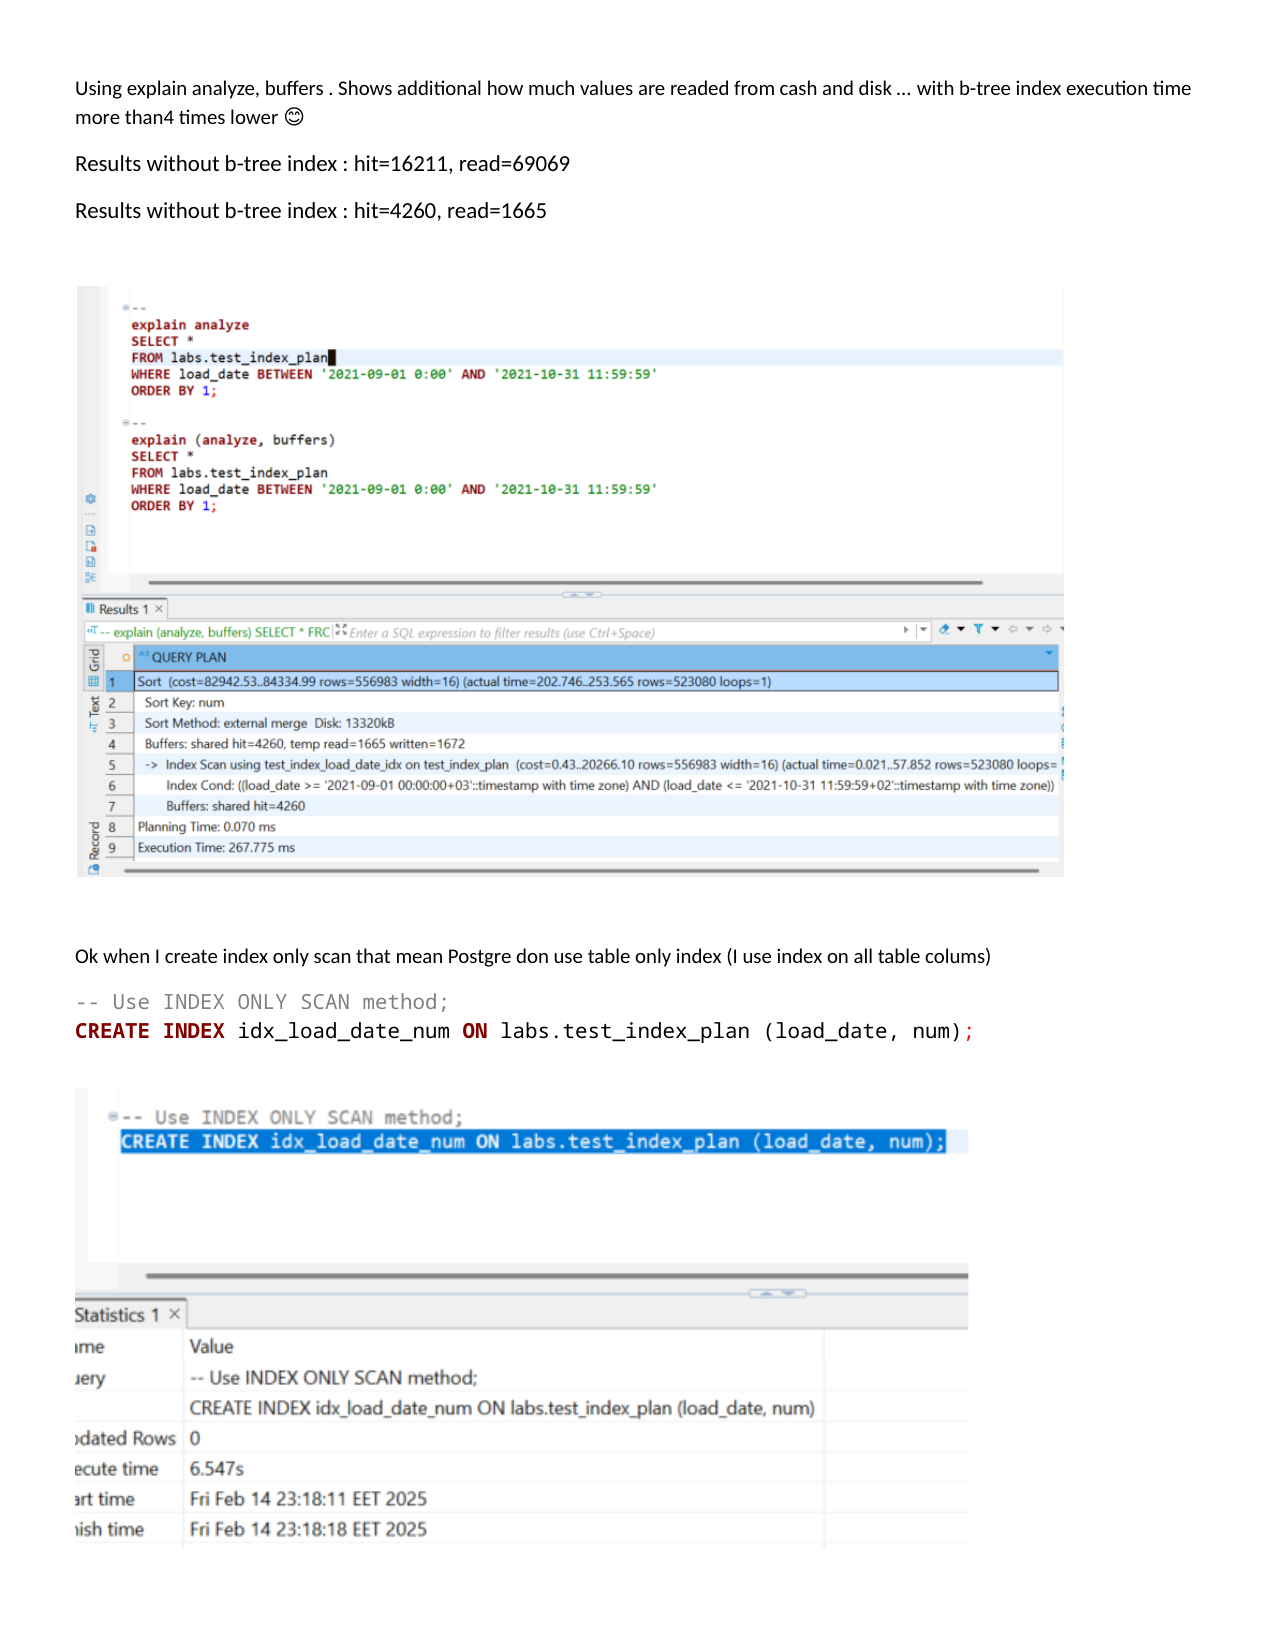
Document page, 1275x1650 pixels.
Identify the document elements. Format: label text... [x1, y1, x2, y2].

text Ok when I create index only scan that mean Postgre don use table only index (I use index on all table colums) [75, 943, 1200, 969]
text CREATE INDEX idx_load_date_num ON labs.test_index_plan (load_date, num); [75, 1016, 1200, 1044]
text -- Use INDEX ONLY SCAN method; [75, 987, 1200, 1016]
text Using explain analyze, buffers . Shows additional how much values are readed from cash and disk … with b-tree index execution time more than4 times lower 😊 [75, 75, 1200, 131]
text Results without b-tree index : hit=4260, read=1665 [75, 196, 1200, 224]
text Results without b-tree index : hit=16211, read=69069 [75, 149, 1200, 177]
